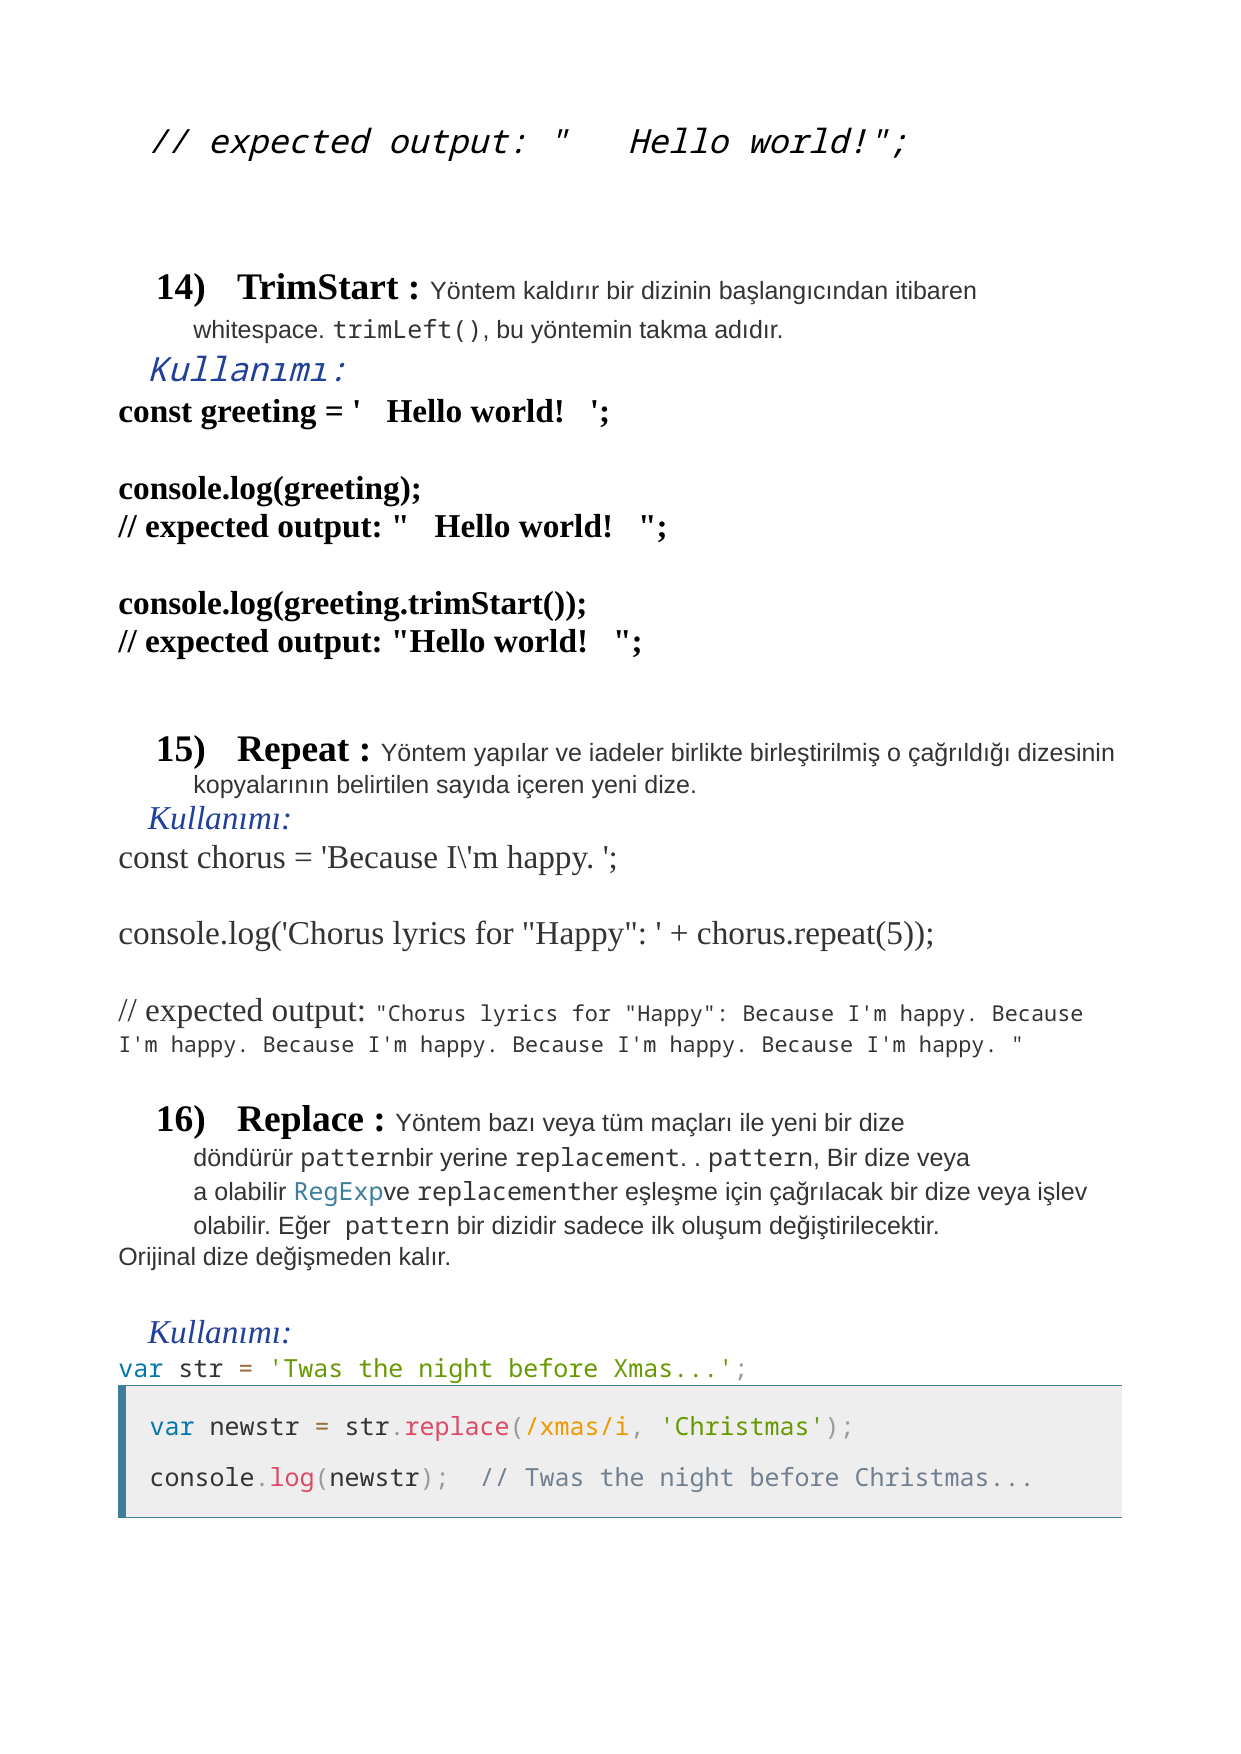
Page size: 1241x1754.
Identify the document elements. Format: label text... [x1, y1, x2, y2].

list TrimStart : Yöntem kaldırır bir dizinin başlangıcından itibaren whitespace. trimLeft(), bu yöntemin takma adıdır. [156, 264, 1122, 346]
list Repeat : Yöntem yapılar ve iadeler birlikte birleştirilmiş o çağrıldığı dizesinin kopyalarının belirtilen sayıda içeren yeni dize. [156, 727, 1122, 799]
text var str = 'Twas the night before Xmas...'; [118, 1351, 1122, 1385]
text Kullanımı: [148, 799, 1122, 837]
text console.log(greeting.trimStart()); [118, 583, 1122, 621]
text // expected output: " Hello world! "; [118, 506, 1122, 545]
text Kullanımı: [148, 1313, 1122, 1351]
text const greeting = ' Hello world! '; [118, 391, 1122, 430]
text console.log(greeting); [118, 468, 1122, 506]
text Orijinal dize değişmeden kalır. [118, 1242, 1122, 1271]
text // expected output: "Hello world! "; [118, 621, 1122, 660]
text // expected output: "Chorus lyrics for "Happy": Because I'm happy. Because I'm happy. Because I'm happy. Because I'm happy. Because I'm happy. " [118, 990, 1122, 1058]
text var newstr = str.replace(/xmas/i, 'Christmas'); [126, 1386, 1122, 1436]
text console.log(newstr); // Twas the night before Christmas... [126, 1436, 1122, 1517]
text const chorus = 'Because I\'m happy. '; [118, 837, 1122, 875]
list Replace : Yöntem bazı veya tüm maçları ile yeni bir dize döndürür patternbir yerine replacement. . pattern, Bir dize veya a olabilir RegExpve replacementher eşleşme için çağrılacak bir dize veya işlev olabilir. Eğer pattern bir dizidir sadece ilk oluşum değiştirilecektir. [156, 1097, 1122, 1242]
text console.log('Chorus lyrics for "Happy": ' + chorus.repeat(5)); [118, 914, 1122, 952]
text Kullanımı: [148, 346, 1122, 391]
text // expected output: " Hello world!"; [148, 118, 1122, 163]
